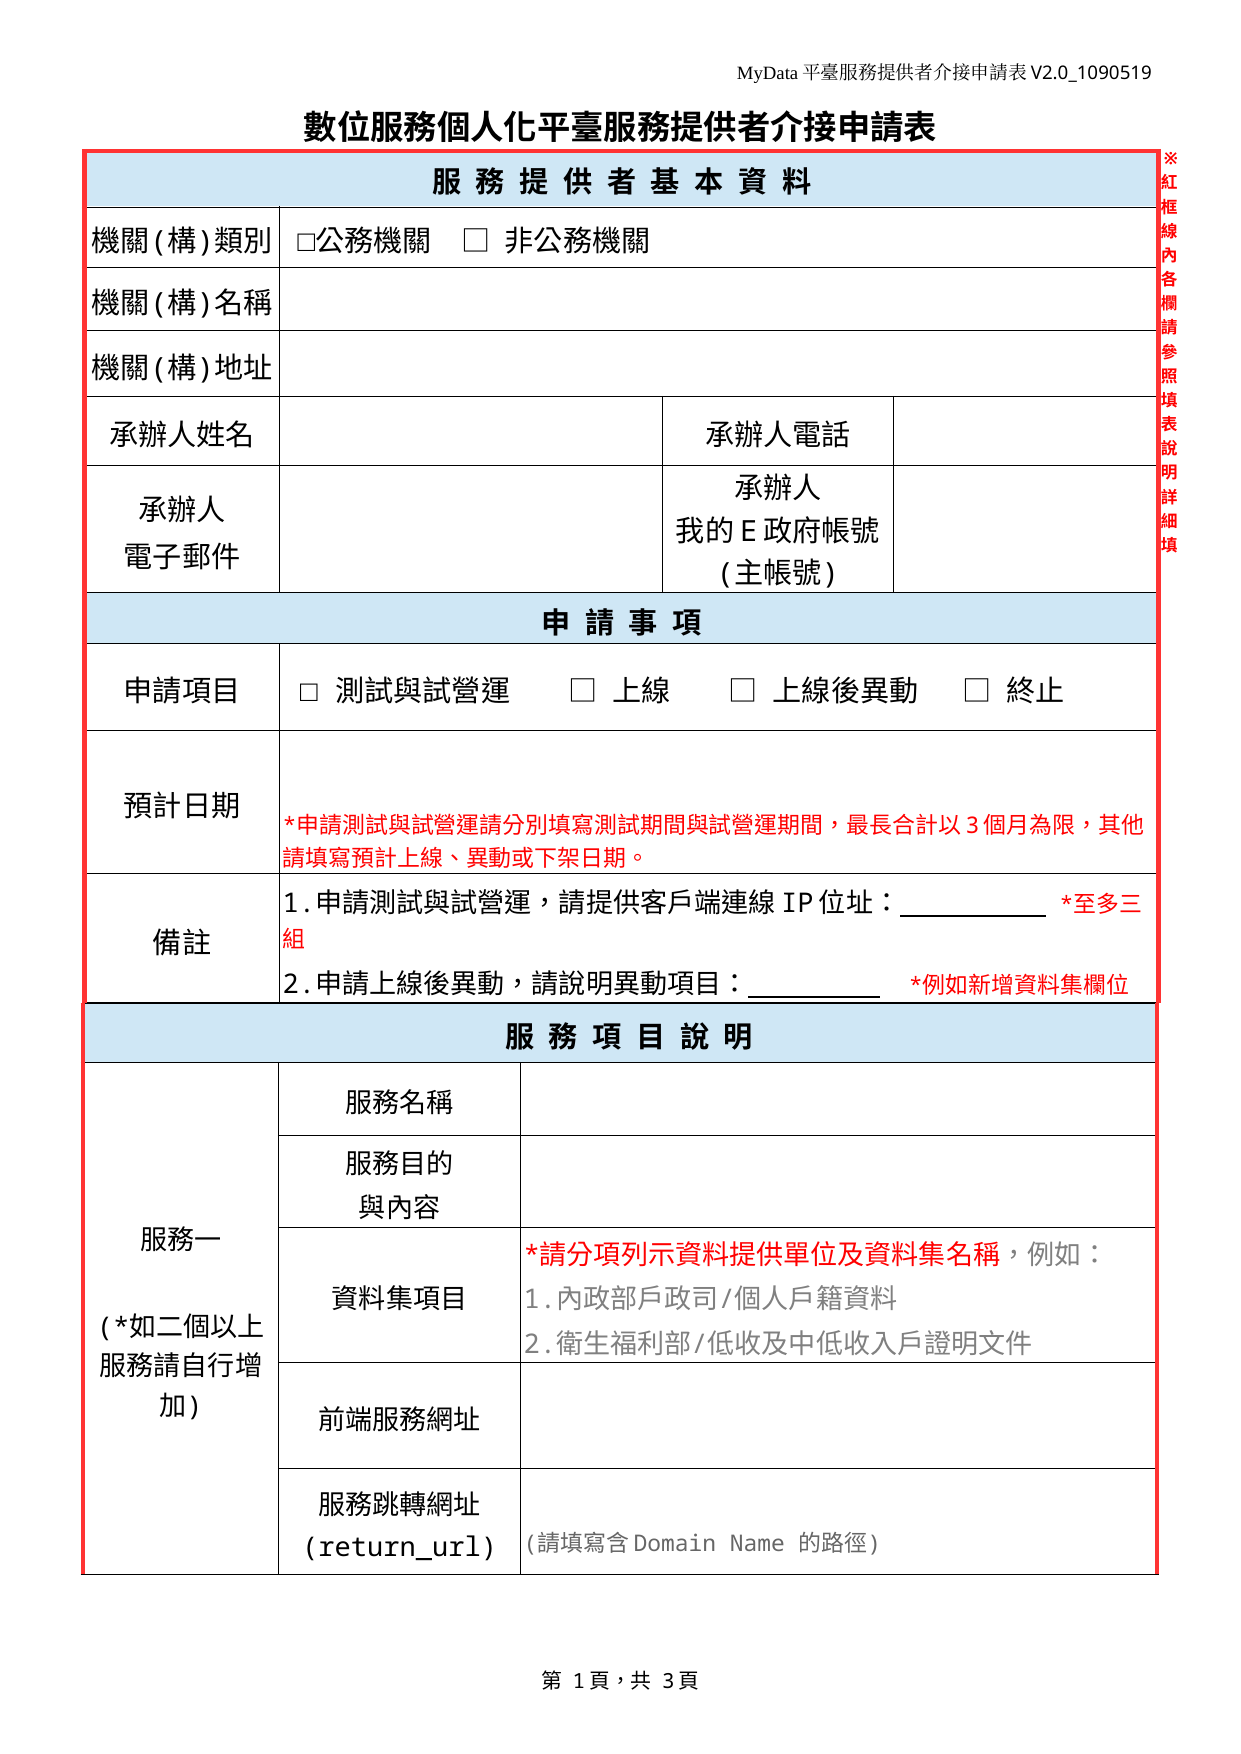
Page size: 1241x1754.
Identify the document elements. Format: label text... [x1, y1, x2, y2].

table_cell 承辦人姓名 [87, 397, 279, 464]
table_cell 預計日期 [87, 731, 279, 873]
table_cell 承辦人 電子郵件 [87, 466, 279, 592]
table_header 服 務 項 目 說 明 [85, 1004, 1155, 1062]
table_header 服 務 提 供 者 基 本 資 料 [87, 153, 1156, 206]
table_cell 申請項目 [87, 644, 279, 729]
table_cell *請分項列示資料提供單位及資料集名稱，例如： 1.內政部戶政司/個人戶籍資料 2.衛生福利部/低收及中低收入戶證明文件 [521, 1228, 1155, 1361]
table_cell 前端服務網址 [279, 1363, 520, 1467]
table_cell 資料集項目 [279, 1228, 520, 1361]
table_cell [894, 397, 1156, 464]
text ※紅框線內各欄請參照填表說明詳細填寫。 [1161, 147, 1187, 554]
table_cell 機關(構)類別 [87, 208, 279, 266]
table_cell [894, 466, 1156, 592]
table_cell [280, 331, 1156, 396]
table_cell 服務跳轉網址 (return_url) [279, 1469, 520, 1573]
table_cell 備註 [87, 874, 279, 1002]
table_cell [521, 1136, 1155, 1227]
table_cell (請填寫含Domain Name 的路徑) [521, 1469, 1155, 1573]
table_cell [280, 466, 662, 592]
table_cell 承辦人 我的E政府帳號(主帳號) [663, 466, 893, 592]
table_cell 服務目的 與內容 [279, 1136, 520, 1227]
table_cell □ 測試與試營運 □ 上線 □ 上線後異動 □ 終止 [280, 644, 1156, 729]
table_cell [280, 397, 662, 464]
table_cell 機關(構)地址 [87, 331, 279, 396]
table_cell [521, 1363, 1155, 1467]
table_cell 承辦人電話 [663, 397, 893, 464]
table_cell 服務一 (*如二個以上服務請自行增加) [85, 1063, 278, 1573]
table_cell [521, 1063, 1155, 1134]
table_cell 申 請 事 項 [87, 593, 1156, 643]
table_cell 機關(構)名稱 [87, 268, 279, 330]
table_cell □公務機關 □ 非公務機關 [280, 208, 1156, 266]
table_cell *申請測試與試營運請分別填寫測試期間與試營運期間，最長合計以3個月為限，其他請填寫預計上線、異動或下架日期。 [280, 731, 1156, 873]
table_cell 服務名稱 [279, 1063, 520, 1134]
table_cell 1.申請測試與試營運，請提供客戶端連線IP位址： *至多三組 2.申請上線後異動，請說明異動項目： *例如新增資料集欄位 [280, 874, 1156, 1002]
text 數位服務個人化平臺服務提供者介接申請表 [89, 100, 1152, 149]
table_cell [280, 268, 1156, 330]
